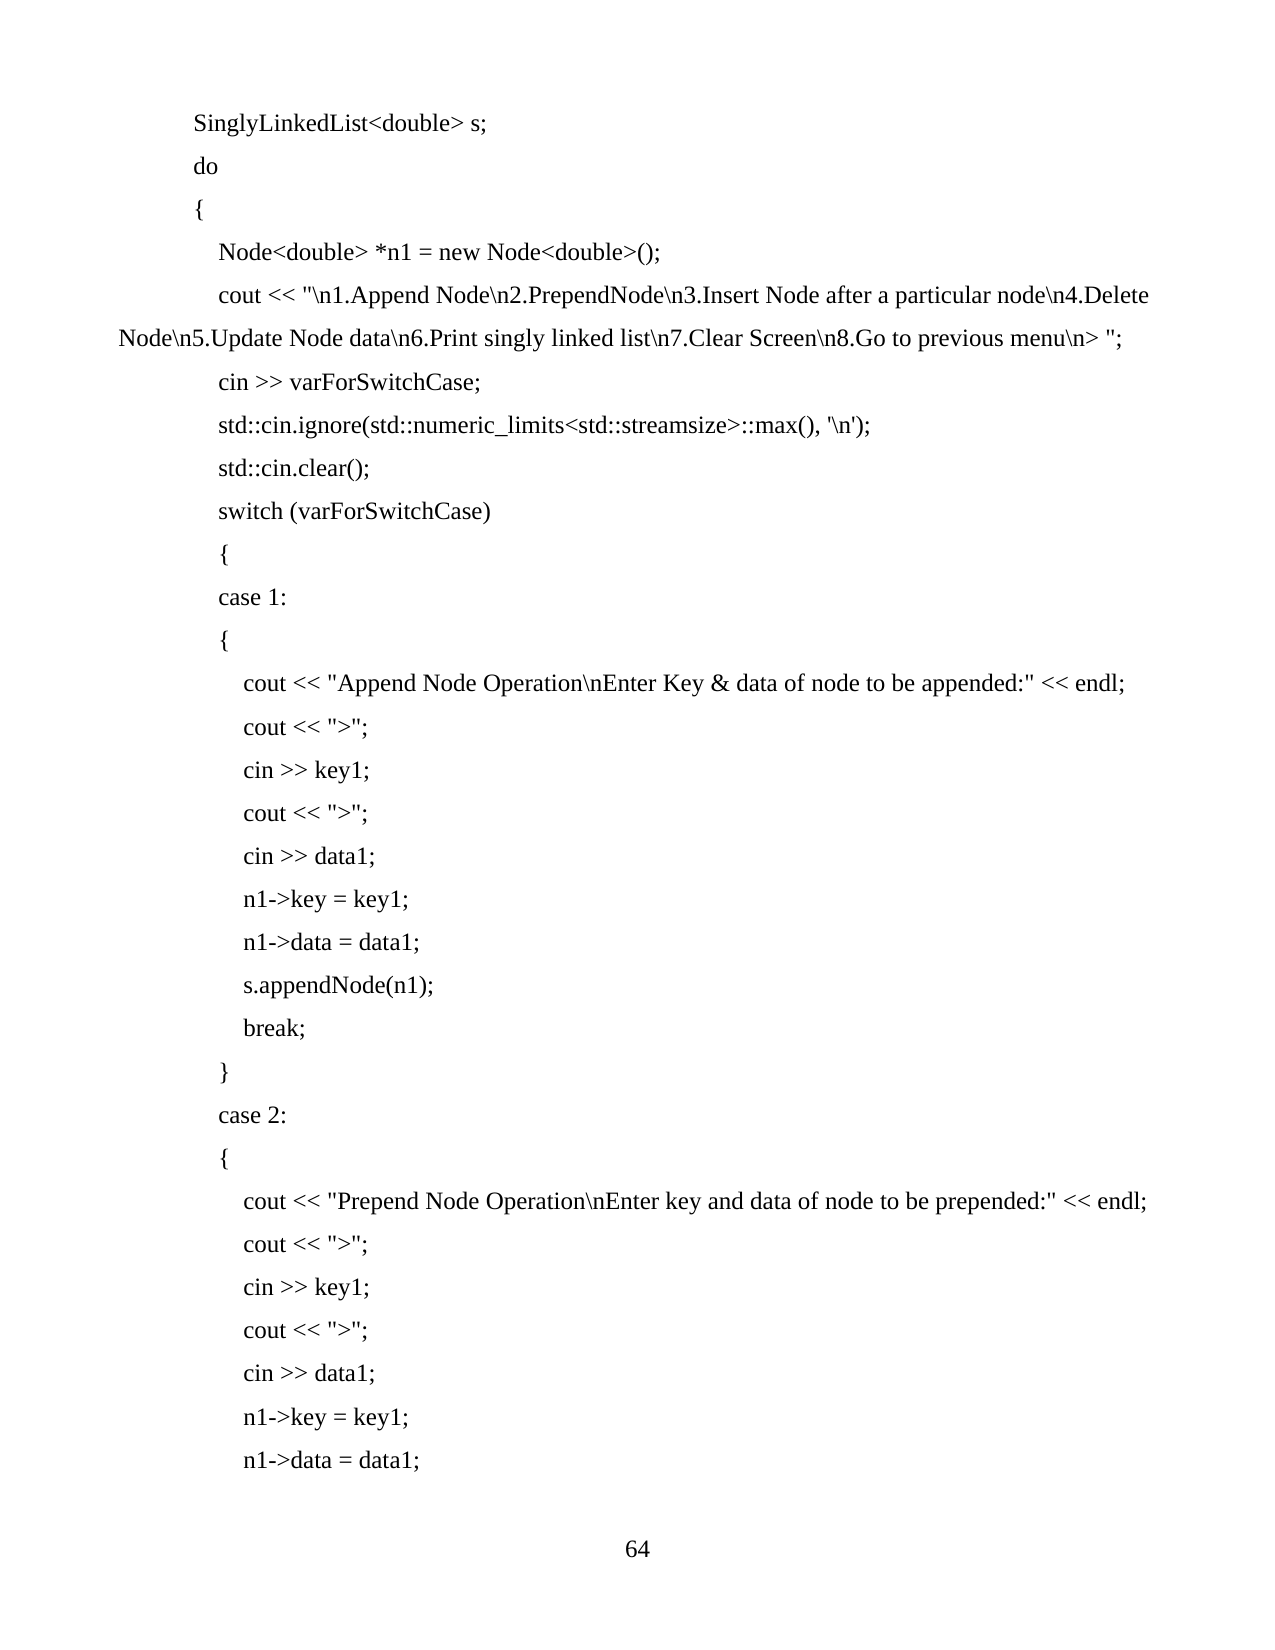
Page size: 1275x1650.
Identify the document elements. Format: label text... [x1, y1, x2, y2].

text { [118, 625, 1157, 654]
text n1->data = data1; [118, 927, 1157, 956]
text case 1: [118, 582, 1157, 611]
text { [118, 194, 1157, 223]
text cin >> data1; [118, 1358, 1157, 1387]
text Node<double> *n1 = new Node<double>(); [118, 237, 1157, 266]
text { [118, 1143, 1157, 1172]
text s.appendNode(n1); [118, 970, 1157, 999]
text break; [118, 1013, 1157, 1042]
text cout << ">"; [118, 798, 1157, 827]
text case 2: [118, 1100, 1157, 1128]
text cout << ">"; [118, 1315, 1157, 1344]
text cout << "Append Node Operation\nEnter Key & data of node to be appended:" << endl; [118, 668, 1157, 697]
text cout << "Prepend Node Operation\nEnter key and data of node to be prepended:" << endl; [118, 1186, 1157, 1215]
text std::cin.ignore(std::numeric_limits<std::streamsize>::max(), '\n'); [118, 410, 1157, 438]
text cin >> key1; [118, 1272, 1157, 1301]
text SinglyLinkedList<double> s; [118, 108, 1157, 137]
text do [118, 151, 1157, 180]
text std::cin.clear(); [118, 453, 1157, 482]
text cout << ">"; [118, 712, 1157, 740]
text { [118, 539, 1157, 568]
text cout << ">"; [118, 1229, 1157, 1258]
text n1->key = key1; [118, 884, 1157, 913]
text n1->key = key1; [118, 1402, 1157, 1430]
text cin >> key1; [118, 755, 1157, 783]
text } [118, 1057, 1157, 1085]
text cin >> data1; [118, 841, 1157, 870]
text cin >> varForSwitchCase; [118, 367, 1157, 395]
text switch (varForSwitchCase) [118, 496, 1157, 525]
text cout << "\n1.Append Node\n2.PrependNode\n3.Insert Node after a particular node\n4.Delete Node\n5.Update Node data\n6.Print singly linked list\n7.Clear Screen\n8.Go to previous menu\n> "; [118, 280, 1157, 352]
text n1->data = data1; [118, 1445, 1157, 1473]
